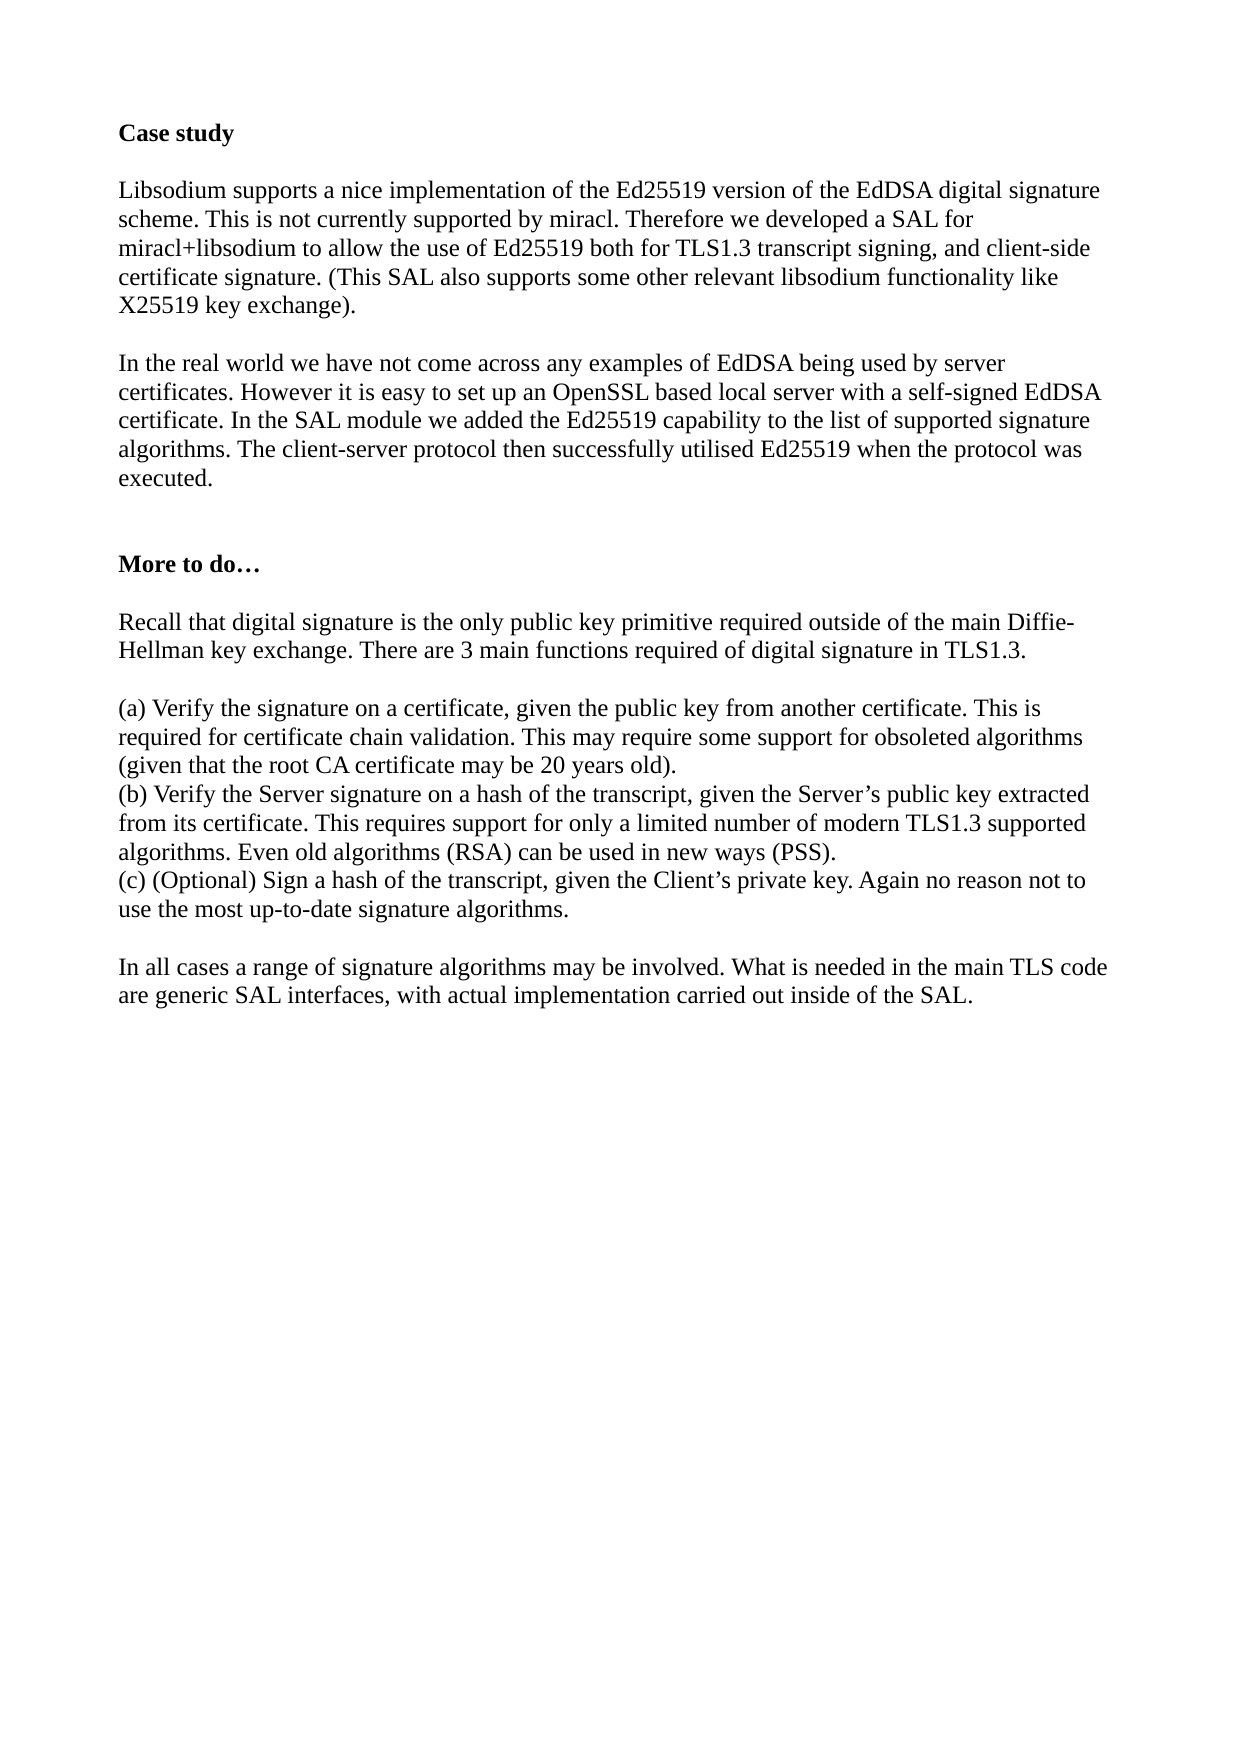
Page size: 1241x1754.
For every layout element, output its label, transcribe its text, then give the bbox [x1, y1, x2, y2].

text In all cases a range of signature algorithms may be involved. What is needed in the main TLS code are generic SAL interfaces, with actual implementation carried out inside of the SAL. [118, 952, 1122, 1009]
text More to do… [118, 549, 1122, 578]
text Case study [118, 118, 1122, 147]
text (b) Verify the Server signature on a hash of the transcript, given the Server’s public key extracted from its certificate. This requires support for only a limited number of modern TLS1.3 supported algorithms. Even old algorithms (RSA) can be used in new ways (PSS). [118, 779, 1122, 866]
text In the real world we have not come across any examples of EdDSA being used by server certificates. However it is easy to set up an OpenSSL based local server with a self-signed EdDSA certificate. In the SAL module we added the Ed25519 capability to the list of supported signature algorithms. The client-server protocol then successfully utilised Ed25519 when the protocol was executed. [118, 348, 1122, 492]
text Recall that digital signature is the only public key primitive required outside of the main Diffie-Hellman key exchange. There are 3 main functions required of digital signature in TLS1.3. [118, 607, 1122, 664]
text (a) Verify the signature on a certificate, given the public key from another certificate. This is required for certificate chain validation. This may require some support for obsoleted algorithms (given that the root CA certificate may be 20 years old). [118, 693, 1122, 779]
text Libsodium supports a nice implementation of the Ed25519 version of the EdDSA digital signature scheme. This is not currently supported by miracl. Therefore we developed a SAL for miracl+libsodium to allow the use of Ed25519 both for TLS1.3 transcript signing, and client-side certificate signature. (This SAL also supports some other relevant libsodium functionality like X25519 key exchange). [118, 176, 1122, 319]
text (c) (Optional) Sign a hash of the transcript, given the Client’s private key. Again no reason not to use the most up-to-date signature algorithms. [118, 866, 1122, 923]
